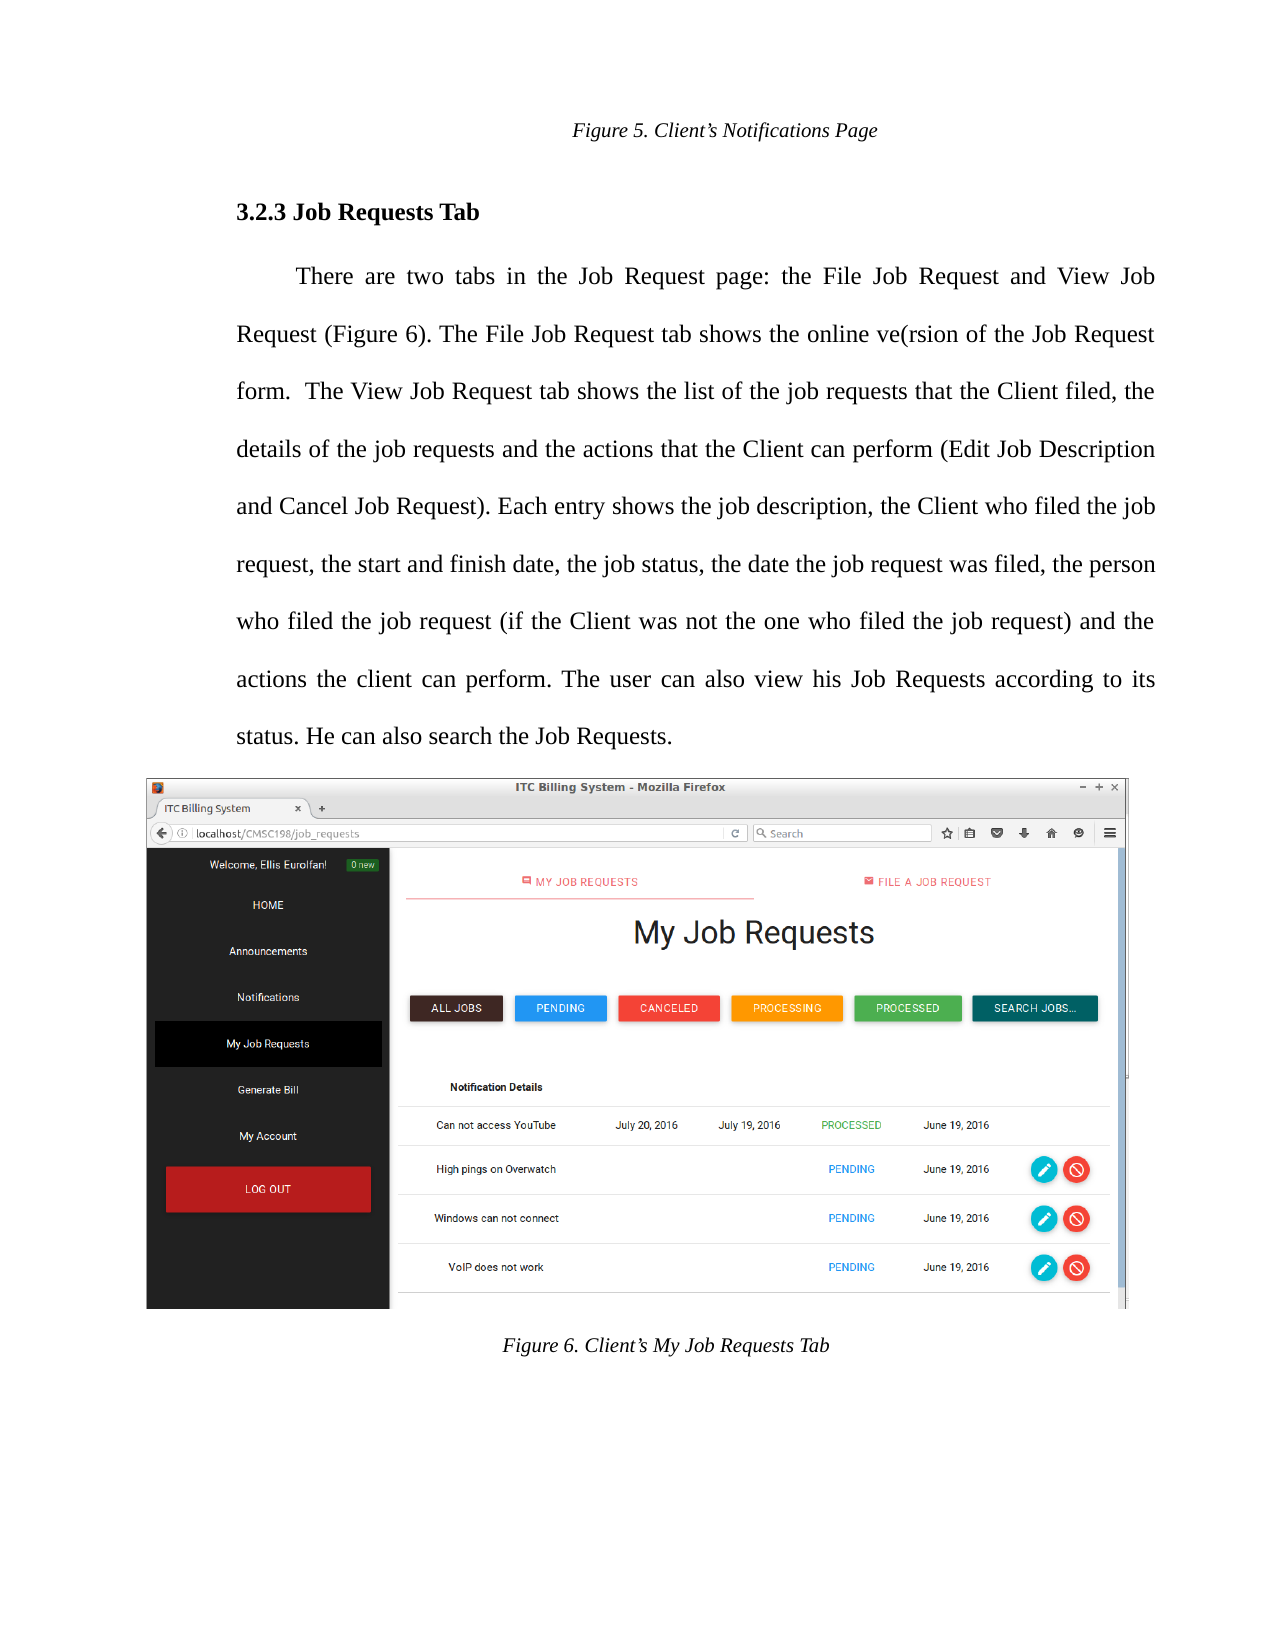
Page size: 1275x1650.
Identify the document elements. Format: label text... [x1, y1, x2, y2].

text There are two tabs in the Job Request page: the File Job Request and View Job Request (Figure 6). The File Job Request tab shows the online ve(rsion of the Job Request form. The View Job Request tab shows the list of the job requests that the Client filed, the details of the job requests and the actions that the Client can perform (Edit Job Description and Cancel Job Request). Each entry shows the job description, the Client who filed the job request, the start and finish date, the job status, the date the job request was filed, the person who filed the job request (if the Client was not the one who filed the job request) and the actions the client can perform. The user can also view his Job Requests according to its status. He can also search the Job Requests. [236, 261, 1157, 750]
subtitle 3.2.3 Job Requests Tab [236, 197, 1157, 226]
picture [146, 778, 1129, 1309]
text Figure 6. Client’s My Job Requests Tab [118, 779, 1157, 1357]
text Figure 5. Client’s Notifications Page [236, 118, 1157, 142]
